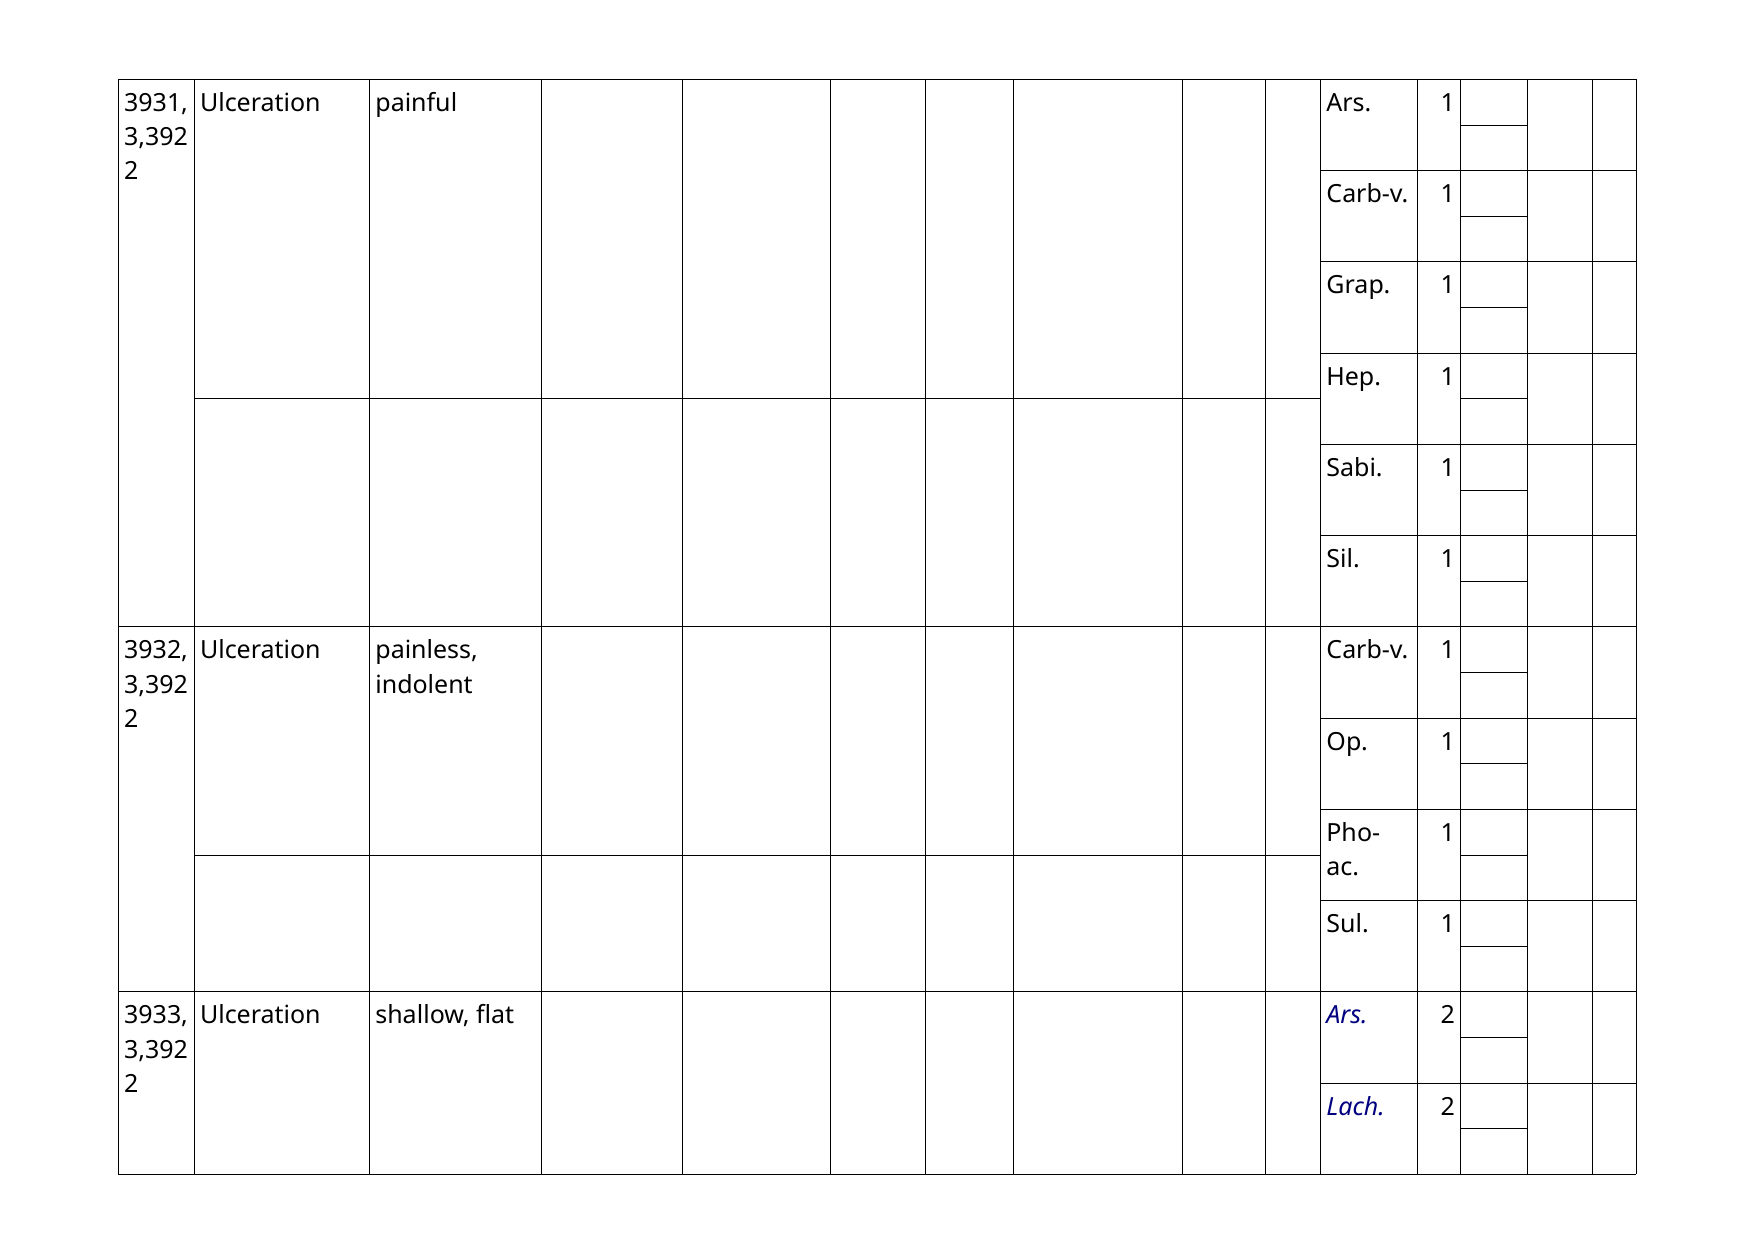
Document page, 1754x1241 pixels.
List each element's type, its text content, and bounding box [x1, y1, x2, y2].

table_cell 1 [1418, 262, 1460, 353]
table_cell Lach. [1321, 1084, 1417, 1174]
table_cell [1528, 536, 1592, 626]
table_cell [1461, 901, 1527, 946]
table_cell [195, 856, 369, 991]
table_cell [1593, 171, 1636, 261]
table_cell [1014, 80, 1182, 398]
table_cell [1461, 719, 1527, 763]
table_cell [1528, 901, 1592, 991]
table_cell [1266, 992, 1320, 1174]
table_cell [1593, 901, 1636, 991]
table_cell [1461, 536, 1527, 581]
table_cell [542, 856, 682, 991]
table_cell [1266, 80, 1320, 398]
table_cell 1 [1418, 901, 1460, 991]
table_cell [1461, 1084, 1527, 1128]
table_cell 1 [1418, 80, 1460, 170]
table_cell [1593, 719, 1636, 809]
table_cell 3933,3,3922 [119, 992, 194, 1174]
table_cell [1593, 627, 1636, 718]
table_cell Ulceration [195, 80, 369, 398]
table_cell [1593, 992, 1636, 1083]
table_cell 3931,3,3922 [119, 80, 194, 626]
table_cell [1461, 1129, 1527, 1174]
table_cell Ulceration [195, 992, 369, 1174]
table_cell [1461, 171, 1527, 216]
table_cell 2 [1418, 992, 1460, 1083]
table_cell [1528, 80, 1592, 170]
table_cell [1183, 856, 1265, 991]
table_cell [683, 992, 830, 1174]
table_cell [1528, 992, 1592, 1083]
table_cell [1461, 947, 1527, 991]
table_cell [1461, 856, 1527, 900]
table_cell 1 [1418, 719, 1460, 809]
table_cell [1528, 354, 1592, 444]
table_cell [1461, 80, 1527, 124]
table_cell [542, 992, 682, 1174]
table_cell [1593, 536, 1636, 626]
table_cell [370, 856, 541, 991]
table_cell Carb-v. [1321, 627, 1417, 718]
table_cell 3932,3,3922 [119, 627, 194, 991]
table_cell Sabi. [1321, 445, 1417, 535]
table_cell [1183, 992, 1265, 1174]
table_cell [1528, 810, 1592, 900]
table_cell [831, 992, 925, 1174]
table_cell [1183, 627, 1265, 854]
table_cell Ulceration [195, 627, 369, 854]
table_cell [683, 627, 830, 854]
table_cell [926, 992, 1013, 1174]
table_cell [1461, 582, 1527, 626]
table_cell [1266, 627, 1320, 854]
table_cell [1014, 627, 1182, 854]
table_cell [1528, 1084, 1592, 1174]
table_cell [683, 856, 830, 991]
table_cell [831, 80, 925, 398]
table_cell [1528, 445, 1592, 535]
table_cell [1528, 262, 1592, 353]
table_cell [1461, 217, 1527, 261]
table_cell [926, 399, 1013, 626]
table_cell [831, 856, 925, 991]
table_cell 1 [1418, 354, 1460, 444]
table_cell Sul. [1321, 901, 1417, 991]
table_cell [1461, 764, 1527, 809]
table_cell 1 [1418, 171, 1460, 261]
table_cell [926, 80, 1013, 398]
table_cell [542, 80, 682, 398]
table_cell Pho-ac. [1321, 810, 1417, 900]
table_cell [1461, 354, 1527, 398]
table_cell [1461, 627, 1527, 672]
table_cell [195, 399, 369, 626]
table_cell [831, 399, 925, 626]
table_cell 1 [1418, 810, 1460, 900]
table_cell [1461, 810, 1527, 854]
table_cell 1 [1418, 445, 1460, 535]
table_cell [1593, 445, 1636, 535]
table_cell 1 [1418, 536, 1460, 626]
table_cell [1014, 856, 1182, 991]
table_cell shallow, flat [370, 992, 541, 1174]
table_cell [1461, 491, 1527, 535]
table_cell [542, 399, 682, 626]
table_cell [1593, 262, 1636, 353]
table_cell [926, 856, 1013, 991]
table_cell Sil. [1321, 536, 1417, 626]
table_cell [1461, 673, 1527, 718]
table_cell [1461, 399, 1527, 444]
table_cell [926, 627, 1013, 854]
table_cell [1528, 171, 1592, 261]
table_cell Carb-v. [1321, 171, 1417, 261]
table_cell painless, indolent [370, 627, 541, 854]
table_cell [1461, 308, 1527, 353]
table_cell [1593, 354, 1636, 444]
table_cell [1266, 856, 1320, 991]
table_cell [1528, 627, 1592, 718]
table_cell Op. [1321, 719, 1417, 809]
table_cell [1014, 992, 1182, 1174]
table_cell [683, 399, 830, 626]
table_cell Ars. [1321, 80, 1417, 170]
table_cell [1593, 80, 1636, 170]
table_cell [1461, 126, 1527, 170]
table_cell [1528, 719, 1592, 809]
table_cell 2 [1418, 1084, 1460, 1174]
table_cell [1183, 80, 1265, 398]
table_cell [1266, 399, 1320, 626]
table_cell Grap. [1321, 262, 1417, 353]
table_cell [683, 80, 830, 398]
table_cell [1461, 992, 1527, 1037]
table_cell [1461, 1038, 1527, 1083]
table_cell Hep. [1321, 354, 1417, 444]
table_cell [1461, 445, 1527, 489]
table_cell [1593, 1084, 1636, 1174]
table_cell [1183, 399, 1265, 626]
table_cell [542, 627, 682, 854]
table_cell [1014, 399, 1182, 626]
table_cell Ars. [1321, 992, 1417, 1083]
table_cell [370, 399, 541, 626]
table_cell [831, 627, 925, 854]
table_cell 1 [1418, 627, 1460, 718]
table_cell painful [370, 80, 541, 398]
table_cell [1593, 810, 1636, 900]
table_cell [1461, 262, 1527, 307]
